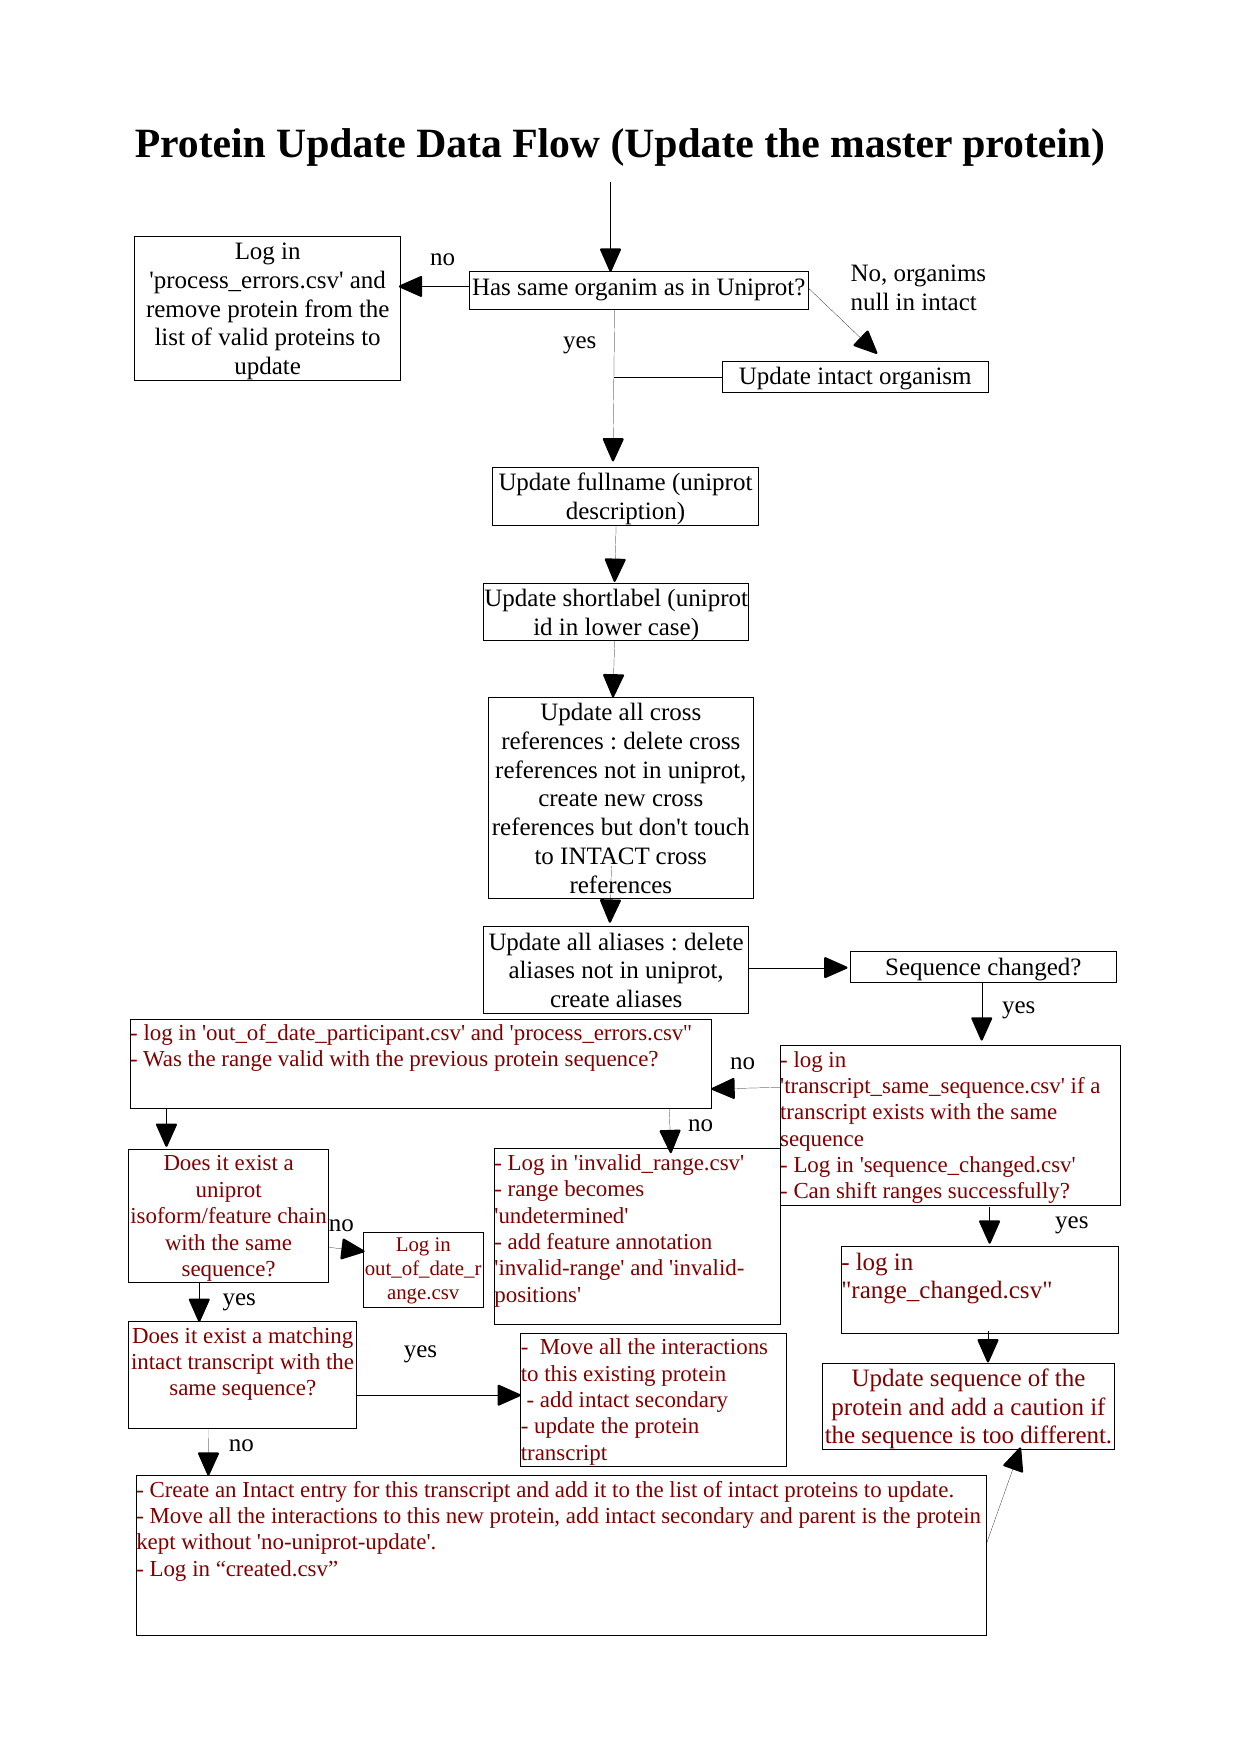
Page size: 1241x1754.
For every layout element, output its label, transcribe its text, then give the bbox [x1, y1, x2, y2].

text Protein Update Data Flow (Update the master protein) [118, 118, 1122, 166]
